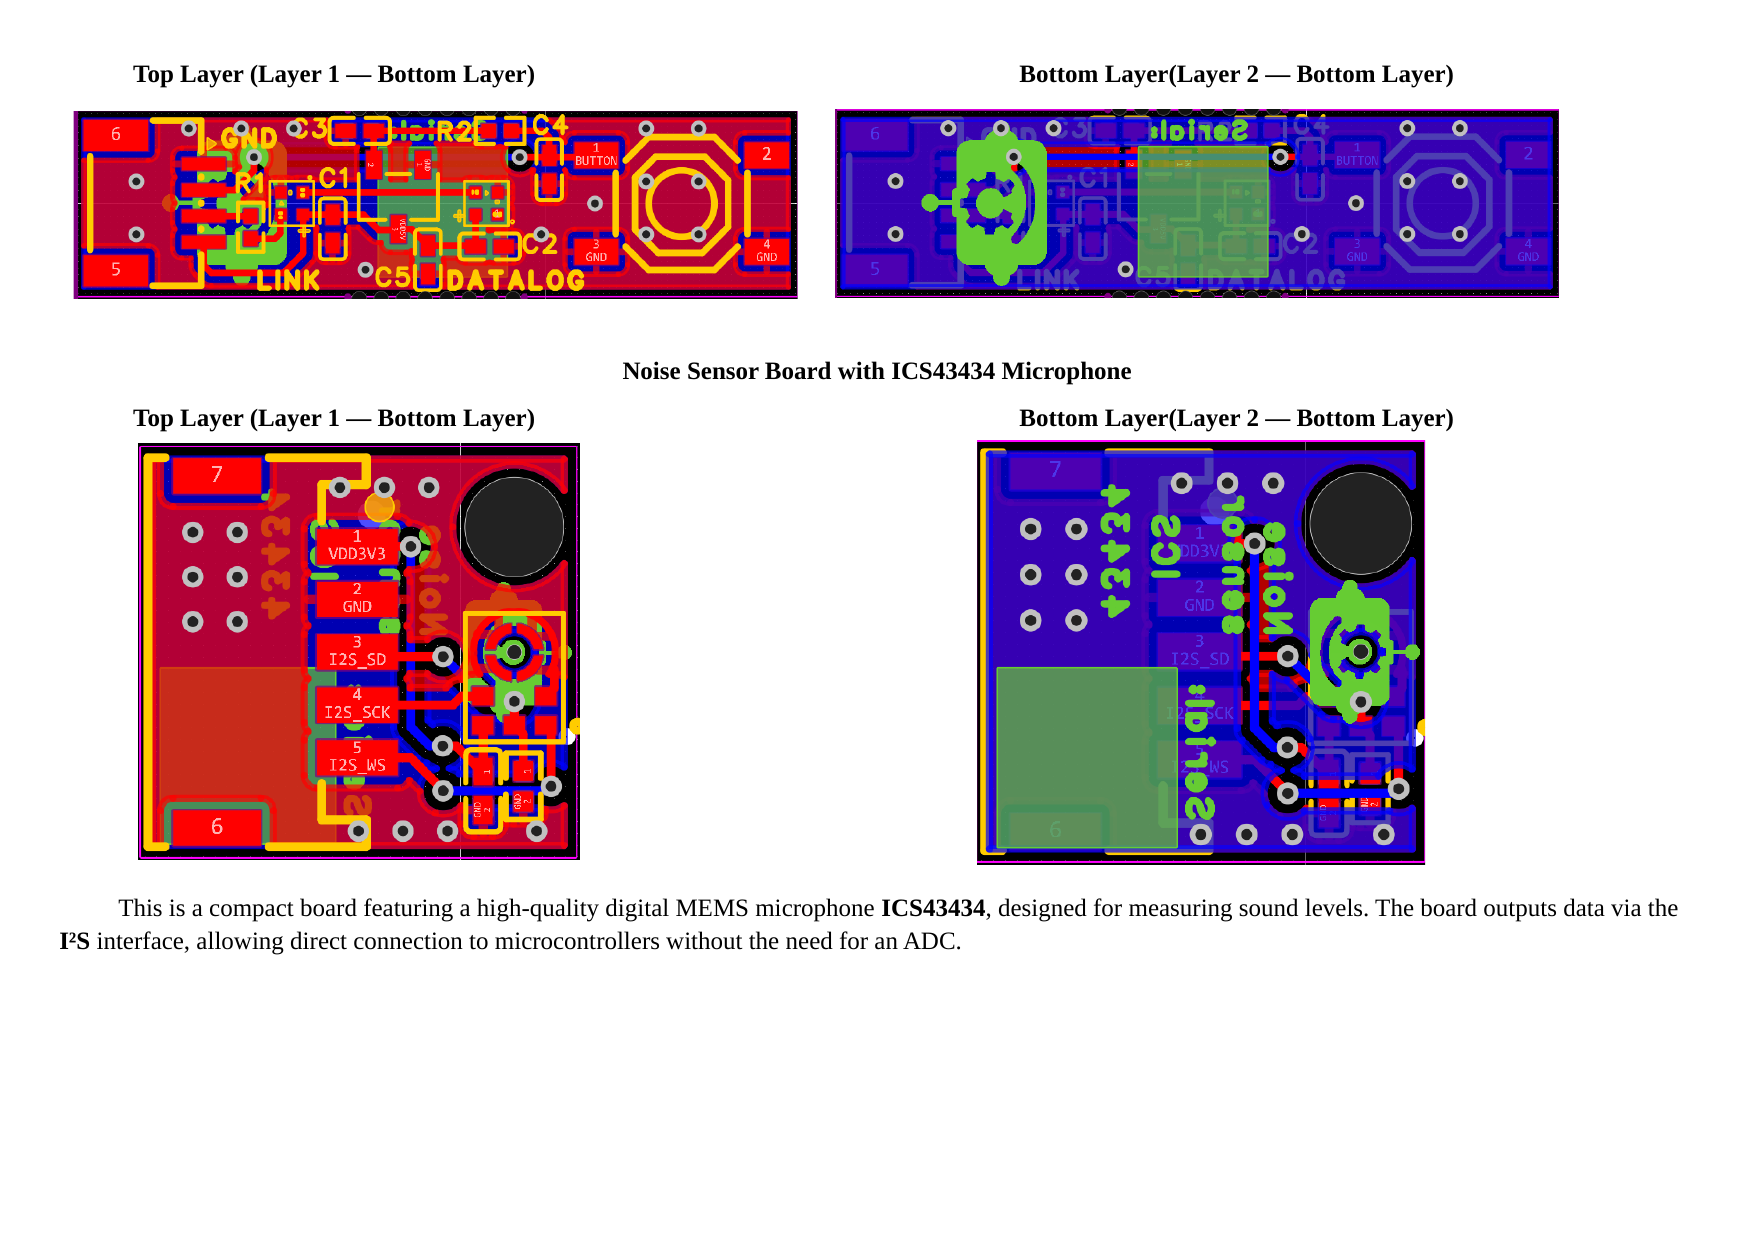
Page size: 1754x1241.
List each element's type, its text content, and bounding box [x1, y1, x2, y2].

text Top Layer (Layer 1 — Bottom Layer) Bottom Layer(Layer 2 — Bottom Layer) [59, 403, 1695, 432]
text Noise Sensor Board with ICS43434 Microphone [59, 356, 1695, 384]
text Top Layer (Layer 1 — Bottom Layer) Bottom Layer(Layer 2 — Bottom Layer) [59, 59, 1695, 88]
picture [73, 111, 798, 299]
picture [835, 109, 1559, 298]
picture [977, 440, 1425, 865]
picture [138, 443, 580, 860]
text This is a compact board featuring a high-quality digital MEMS microphone ICS43434, designed for measuring sound levels. The board outputs data via the I²S interface, allowing direct connection to microcontrollers without the need for an ADC. [59, 893, 1695, 955]
